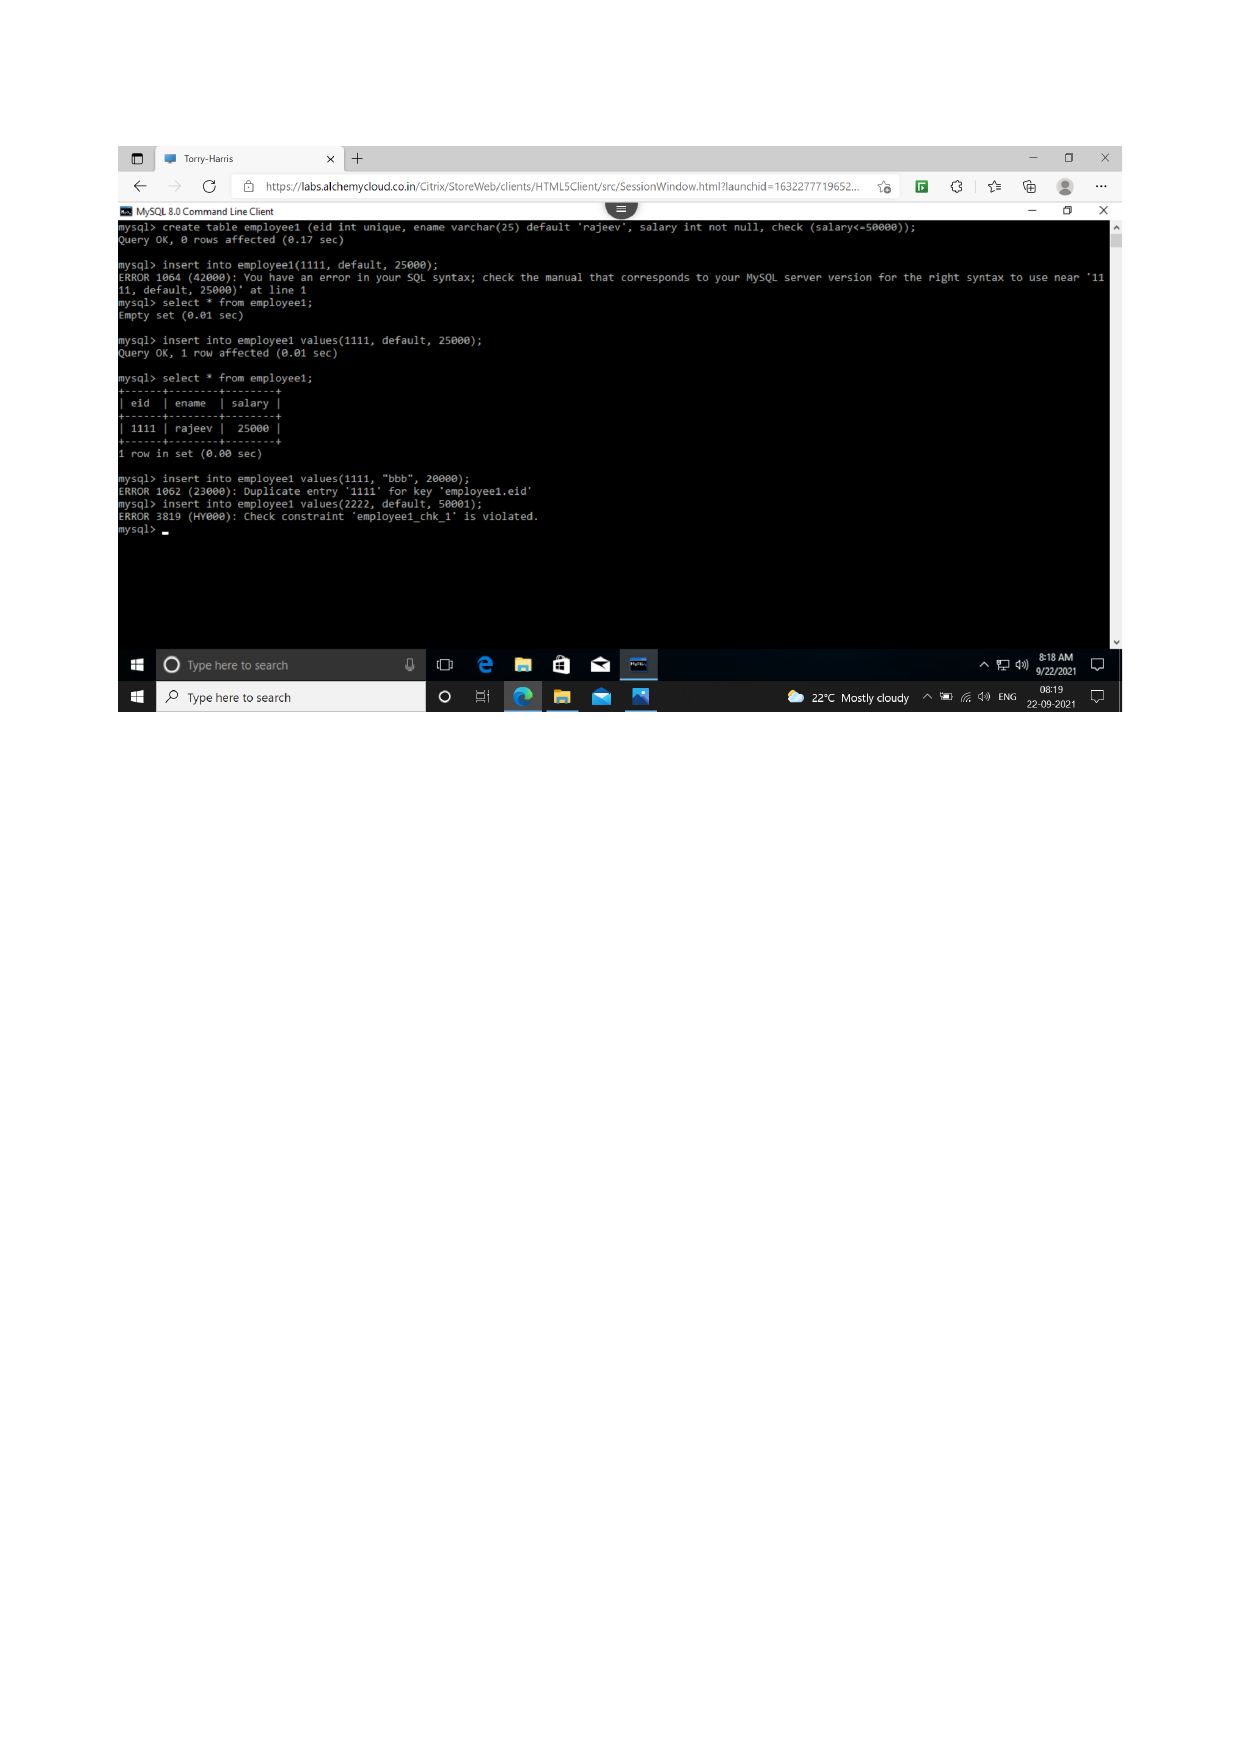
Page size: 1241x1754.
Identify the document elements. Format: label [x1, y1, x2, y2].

picture [118, 146, 1123, 712]
